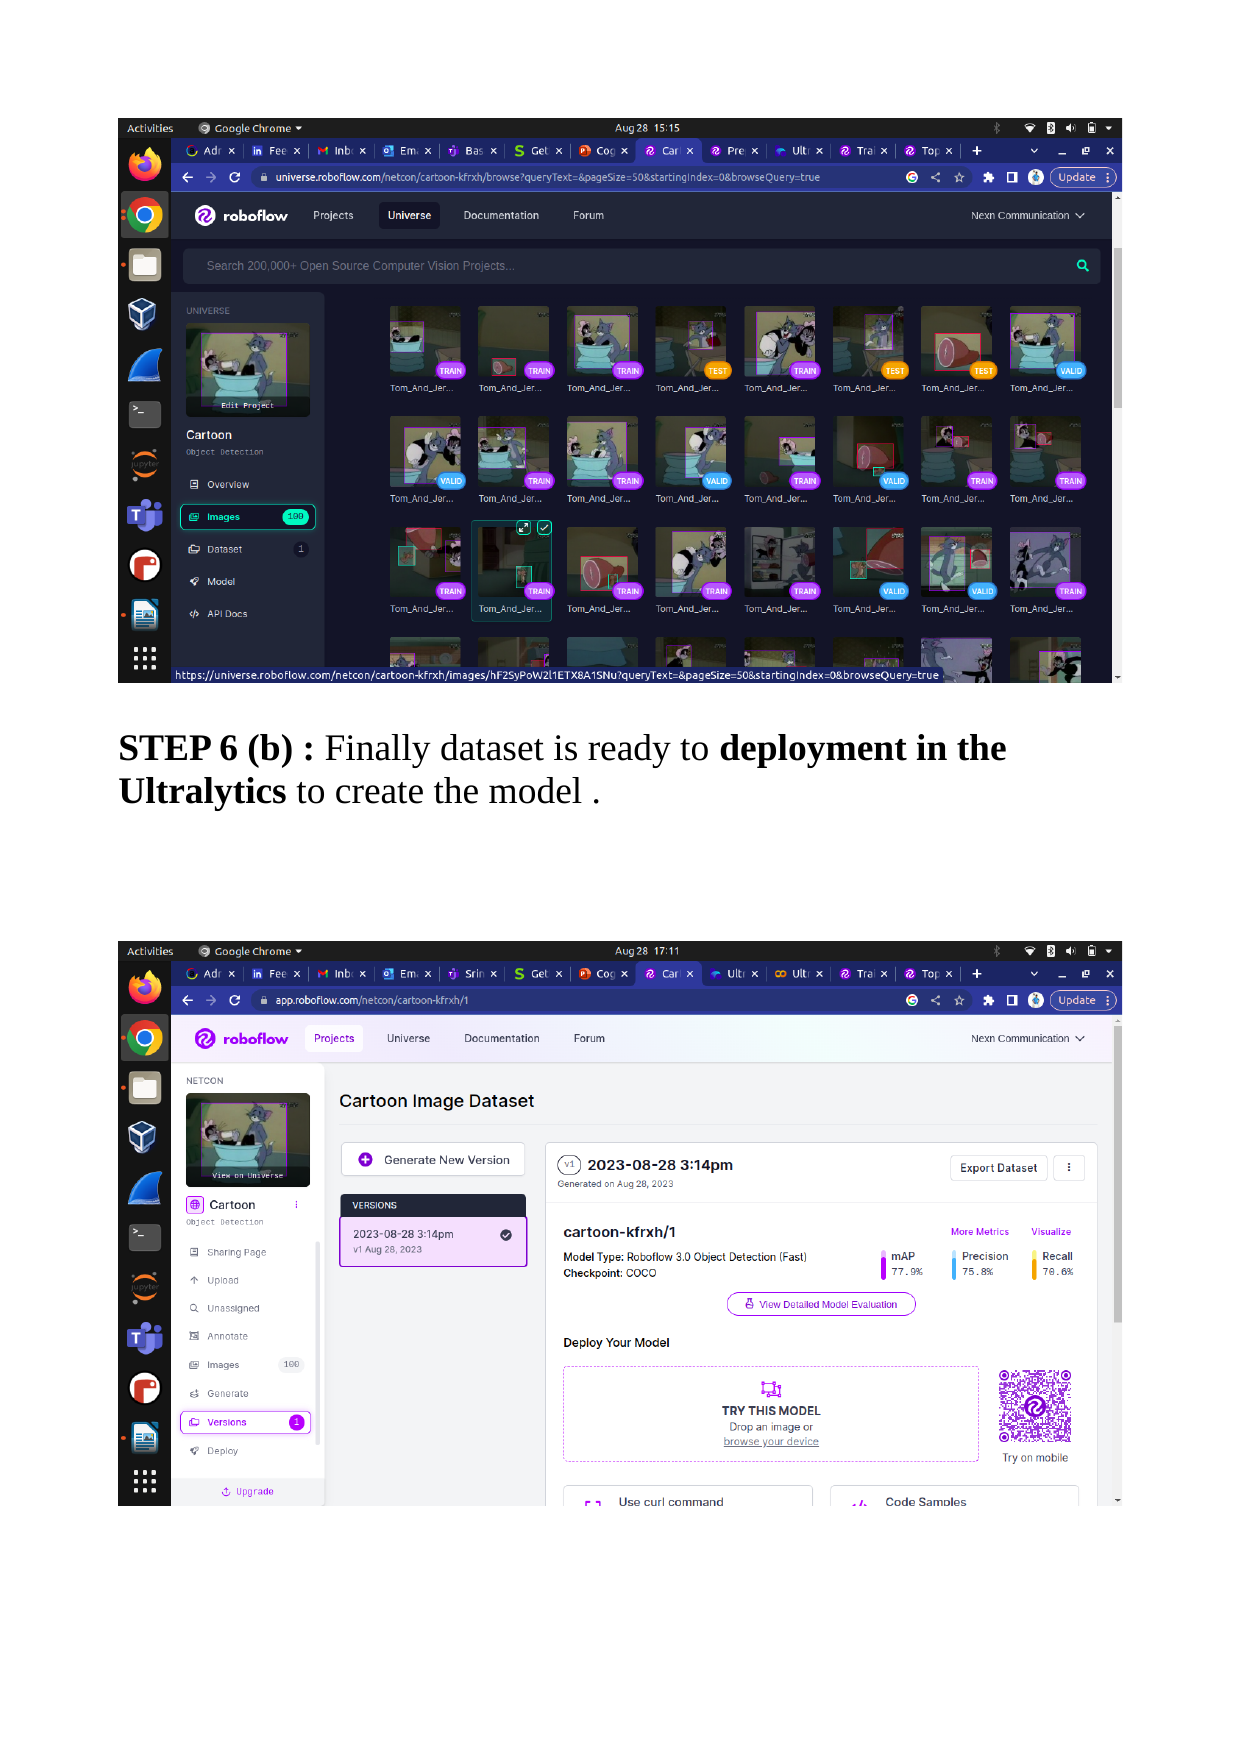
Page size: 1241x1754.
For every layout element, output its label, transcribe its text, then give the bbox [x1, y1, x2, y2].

picture [118, 118, 1123, 683]
picture [118, 941, 1123, 1506]
text STEP 6 (b) : Finally dataset is ready to deployment in the Ultralytics to create the model . [118, 726, 1122, 812]
